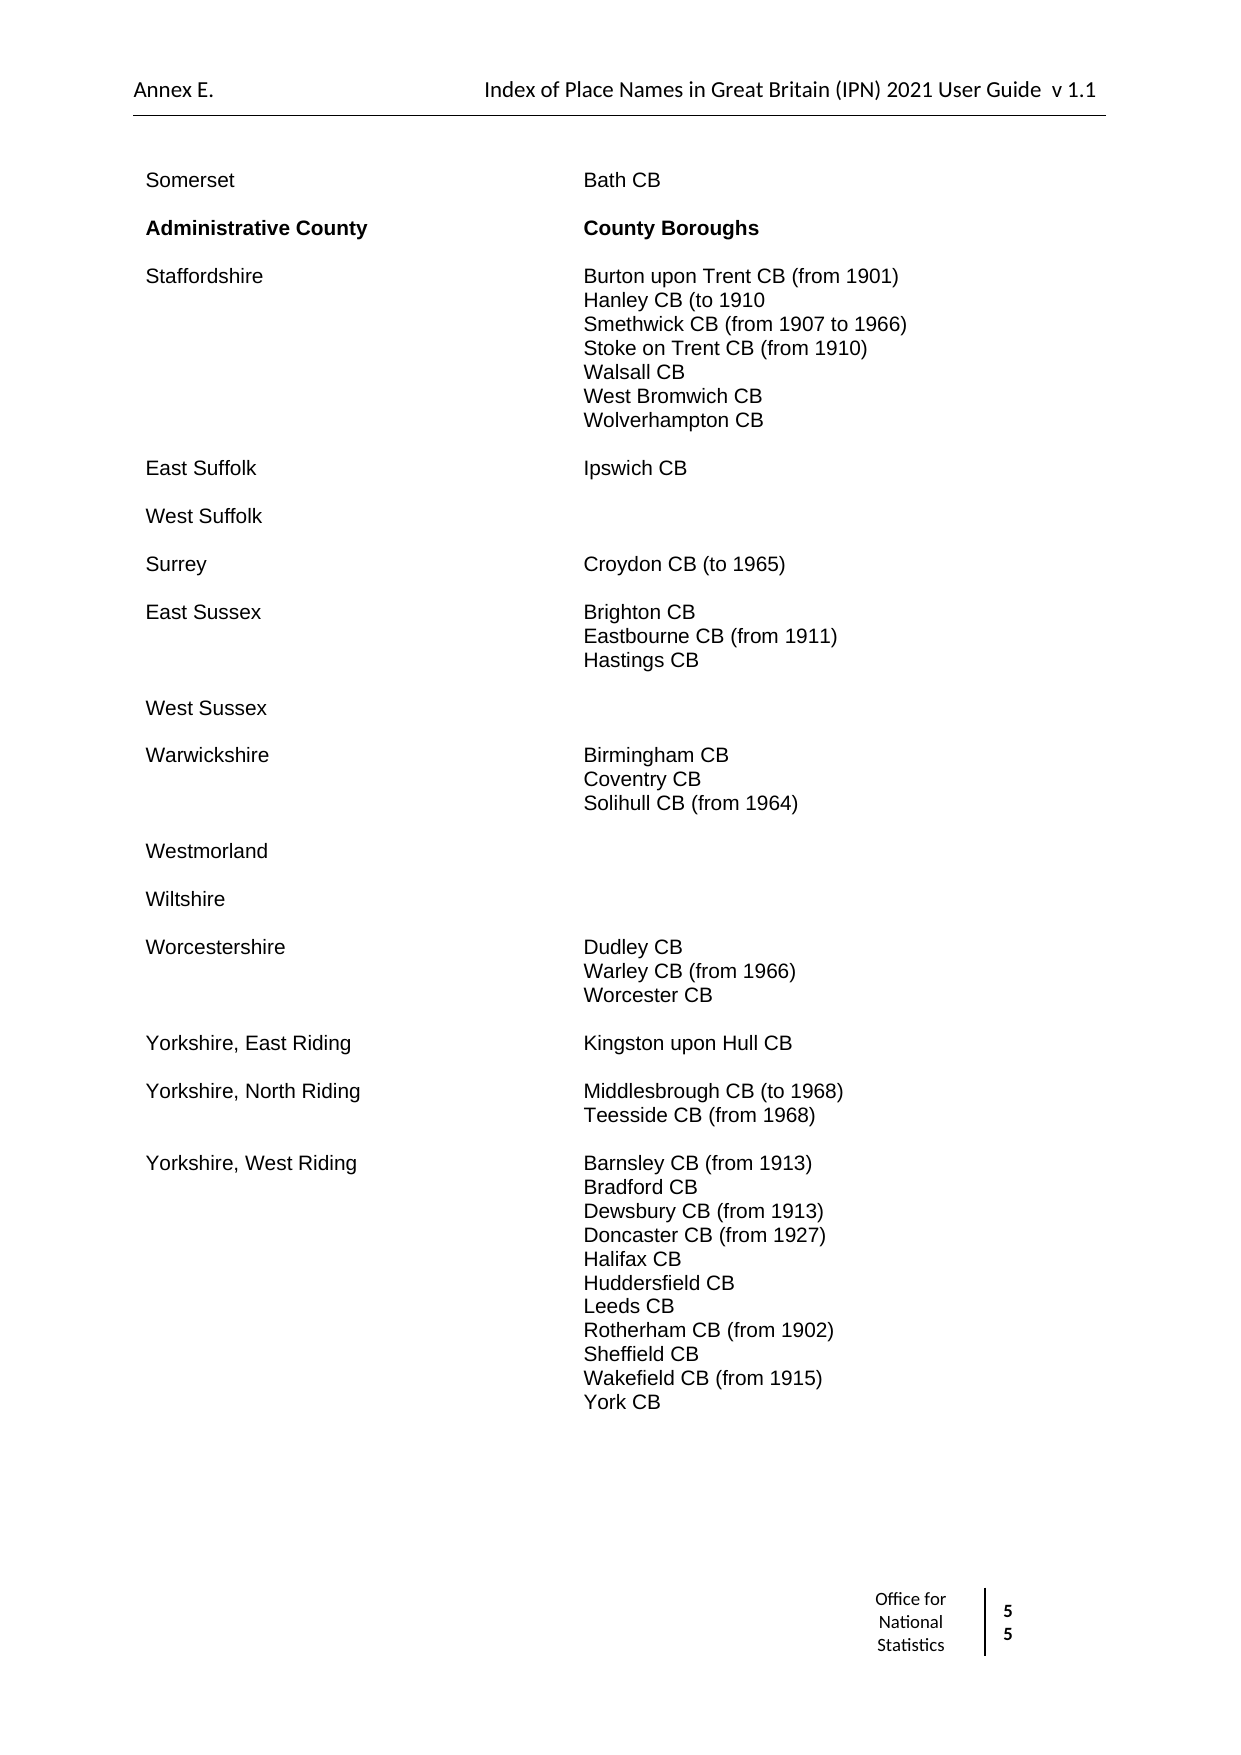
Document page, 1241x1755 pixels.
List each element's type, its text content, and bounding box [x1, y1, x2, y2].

text Yorkshire, West Riding Barnsley CB (from 1913) [145, 1151, 1094, 1174]
text York CB [145, 1390, 1094, 1414]
text Hanley CB (to 1910 [145, 288, 1094, 312]
text Yorkshire, East Riding Kingston upon Hull CB [145, 1031, 1094, 1055]
text Yorkshire, North Riding Middlesbrough CB (to 1968) [145, 1079, 1094, 1103]
text Worcestershire Dudley CB [145, 935, 1094, 959]
text Stoke on Trent CB (from 1910) [145, 336, 1094, 360]
text East Suffolk Ipswich CB [145, 456, 1094, 480]
text Bradford CB [145, 1174, 1094, 1198]
text West Sussex [145, 695, 1094, 719]
text Doncaster CB (from 1927) [145, 1222, 1094, 1246]
text Warley CB (from 1966) [145, 959, 1094, 983]
text Hastings CB [145, 647, 1094, 671]
text Leeds CB [145, 1294, 1094, 1318]
text Wolverhampton CB [145, 408, 1094, 432]
text Warwickshire Birmingham CB [145, 743, 1094, 767]
text Administrative County County Boroughs [145, 216, 1094, 240]
text Sheffield CB [145, 1342, 1094, 1366]
text Wakefield CB (from 1915) [145, 1366, 1094, 1390]
text Smethwick CB (from 1907 to 1966) [145, 312, 1094, 336]
text Dewsbury CB (from 1913) [145, 1198, 1094, 1222]
text Halifax CB [145, 1246, 1094, 1270]
text West Bromwich CB [145, 384, 1094, 408]
text Coventry CB [145, 767, 1094, 791]
text Staffordshire Burton upon Trent CB (from 1901) [145, 264, 1094, 288]
text Wiltshire [145, 887, 1094, 911]
text Surrey Croydon CB (to 1965) [145, 552, 1094, 576]
text Eastbourne CB (from 1911) [145, 623, 1094, 647]
text Solihull CB (from 1964) [145, 791, 1094, 815]
text Worcester CB [145, 983, 1094, 1007]
text Westmorland [145, 839, 1094, 863]
text Somerset Bath CB [145, 168, 1094, 192]
text Teesside CB (from 1968) [145, 1103, 1094, 1127]
text West Suffolk [145, 504, 1094, 528]
text East Sussex Brighton CB [145, 599, 1094, 623]
text Rotherham CB (from 1902) [145, 1318, 1094, 1342]
text Huddersfield CB [145, 1270, 1094, 1294]
text Walsall CB [145, 360, 1094, 384]
